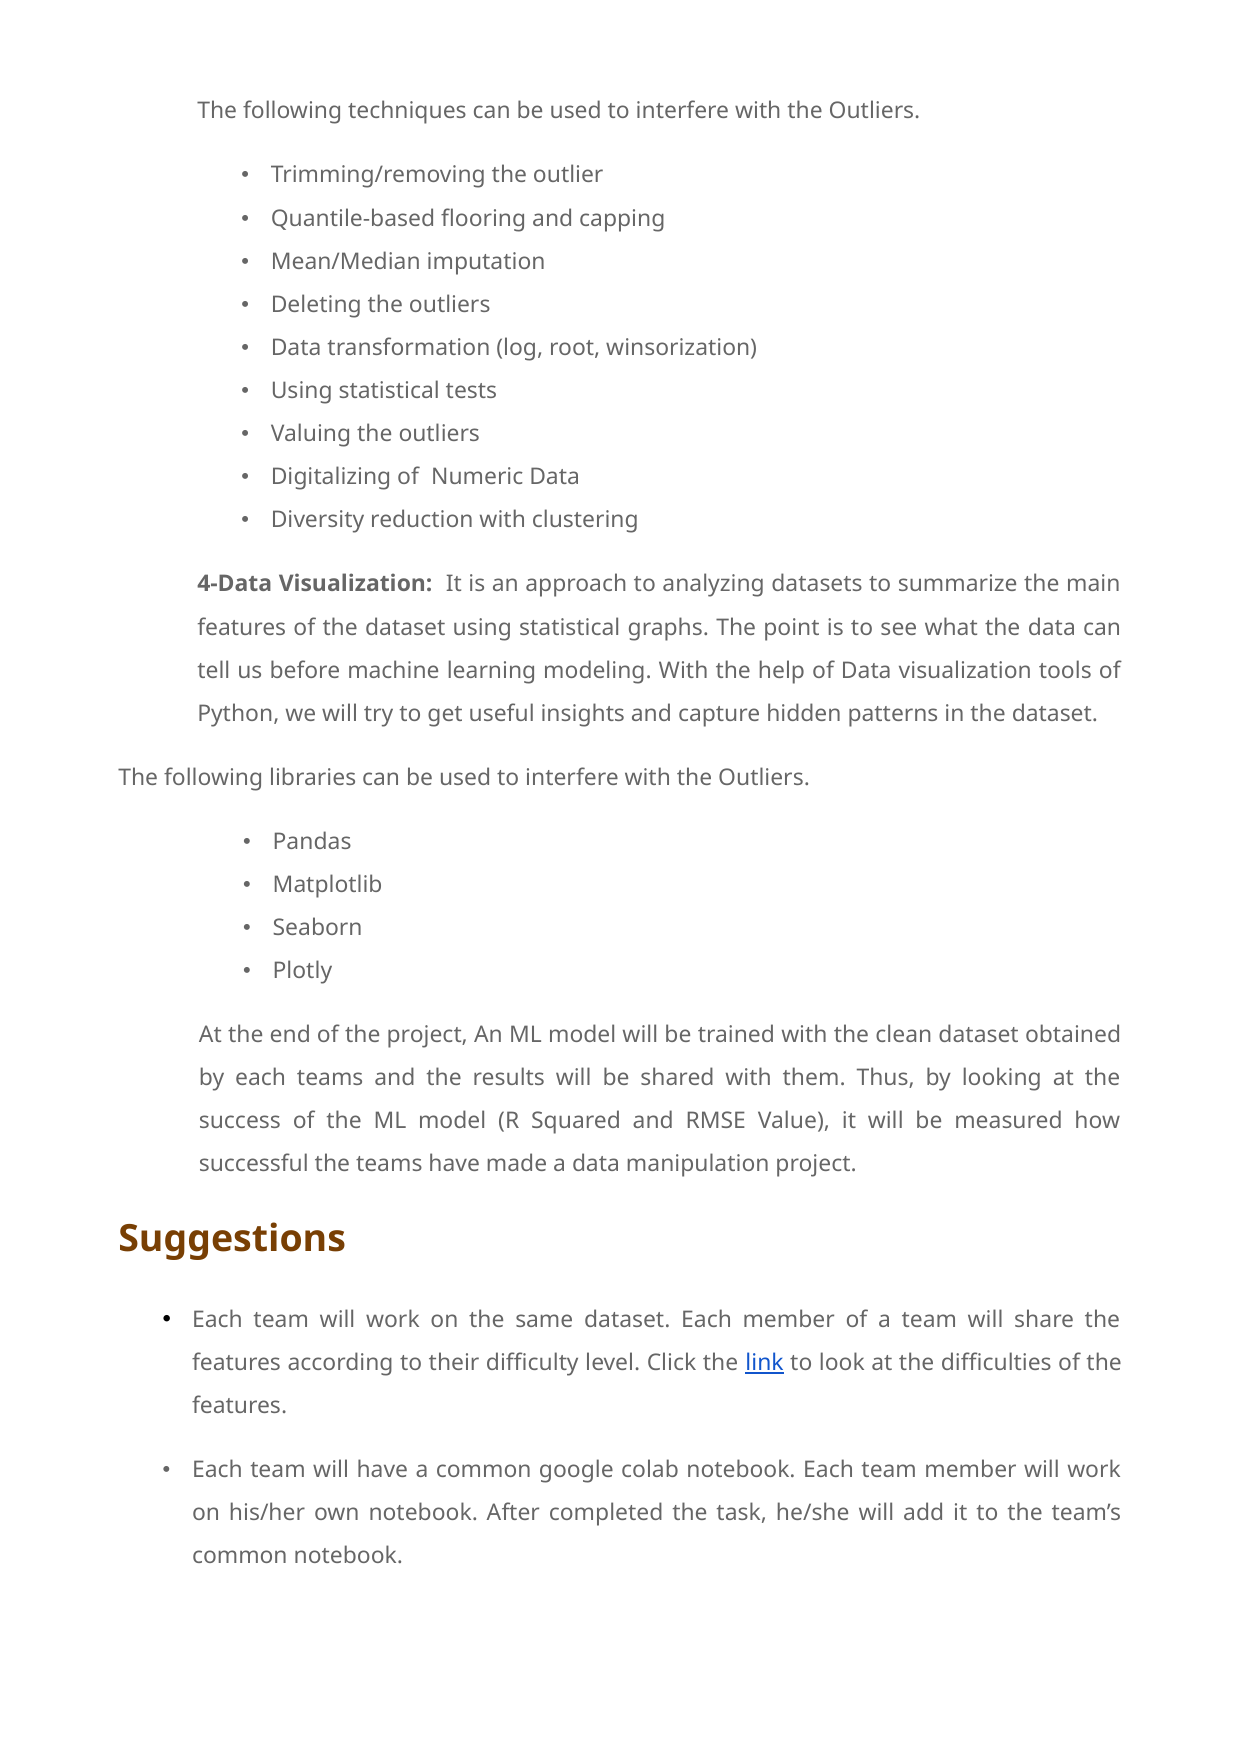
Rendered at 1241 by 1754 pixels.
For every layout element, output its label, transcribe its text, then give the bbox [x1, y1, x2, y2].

list Diversity reduction with clustering [241, 503, 1122, 535]
text The following techniques can be used to interfere with the Outliers. [197, 94, 1122, 126]
list Trimming/removing the outlier [241, 158, 1122, 190]
text 4-Data Visualization: It is an approach to analyzing datasets to summarize the main features of the dataset using statistical graphs. The point is to see what the data can tell us before machine learning modeling. With the help of Data visualization tools of Python, we will try to get useful insights and capture hidden patterns in the dataset. [197, 567, 1122, 728]
list Plotly [243, 954, 1122, 985]
list Digitalizing of Numeric Data [241, 460, 1122, 492]
list Mean/Median imputation [241, 245, 1122, 276]
list Each team will work on the same dataset. Each member of a team will share the features according to their difficulty level. Click the link to look at the difficulties of the features. [162, 1303, 1122, 1420]
list Deleting the outliers [241, 288, 1122, 319]
list Seaborn [243, 911, 1122, 942]
list Pandas [243, 825, 1122, 856]
list Valuing the outliers [241, 417, 1122, 448]
text At the end of the project, An ML model will be trained with the clean dataset obtained by each teams and the results will be shared with them. Thus, by looking at the success of the ML model (R Squared and RMSE Value), it will be measured how successful the teams have made a data manipulation project. [199, 1018, 1122, 1179]
text The following libraries can be used to interfere with the Outliers. [118, 761, 1122, 792]
subtitle Suggestions [118, 1211, 1122, 1262]
list Each team will have a common google colab notebook. Each team member will work on his/her own notebook. After completed the task, he/she will add it to the team’s common notebook. [162, 1453, 1122, 1570]
list Matplotlib [243, 868, 1122, 899]
list Using statistical tests [241, 374, 1122, 405]
list Data transformation (log, root, winsorization) [241, 331, 1122, 362]
list Quantile-based flooring and capping [241, 202, 1122, 233]
